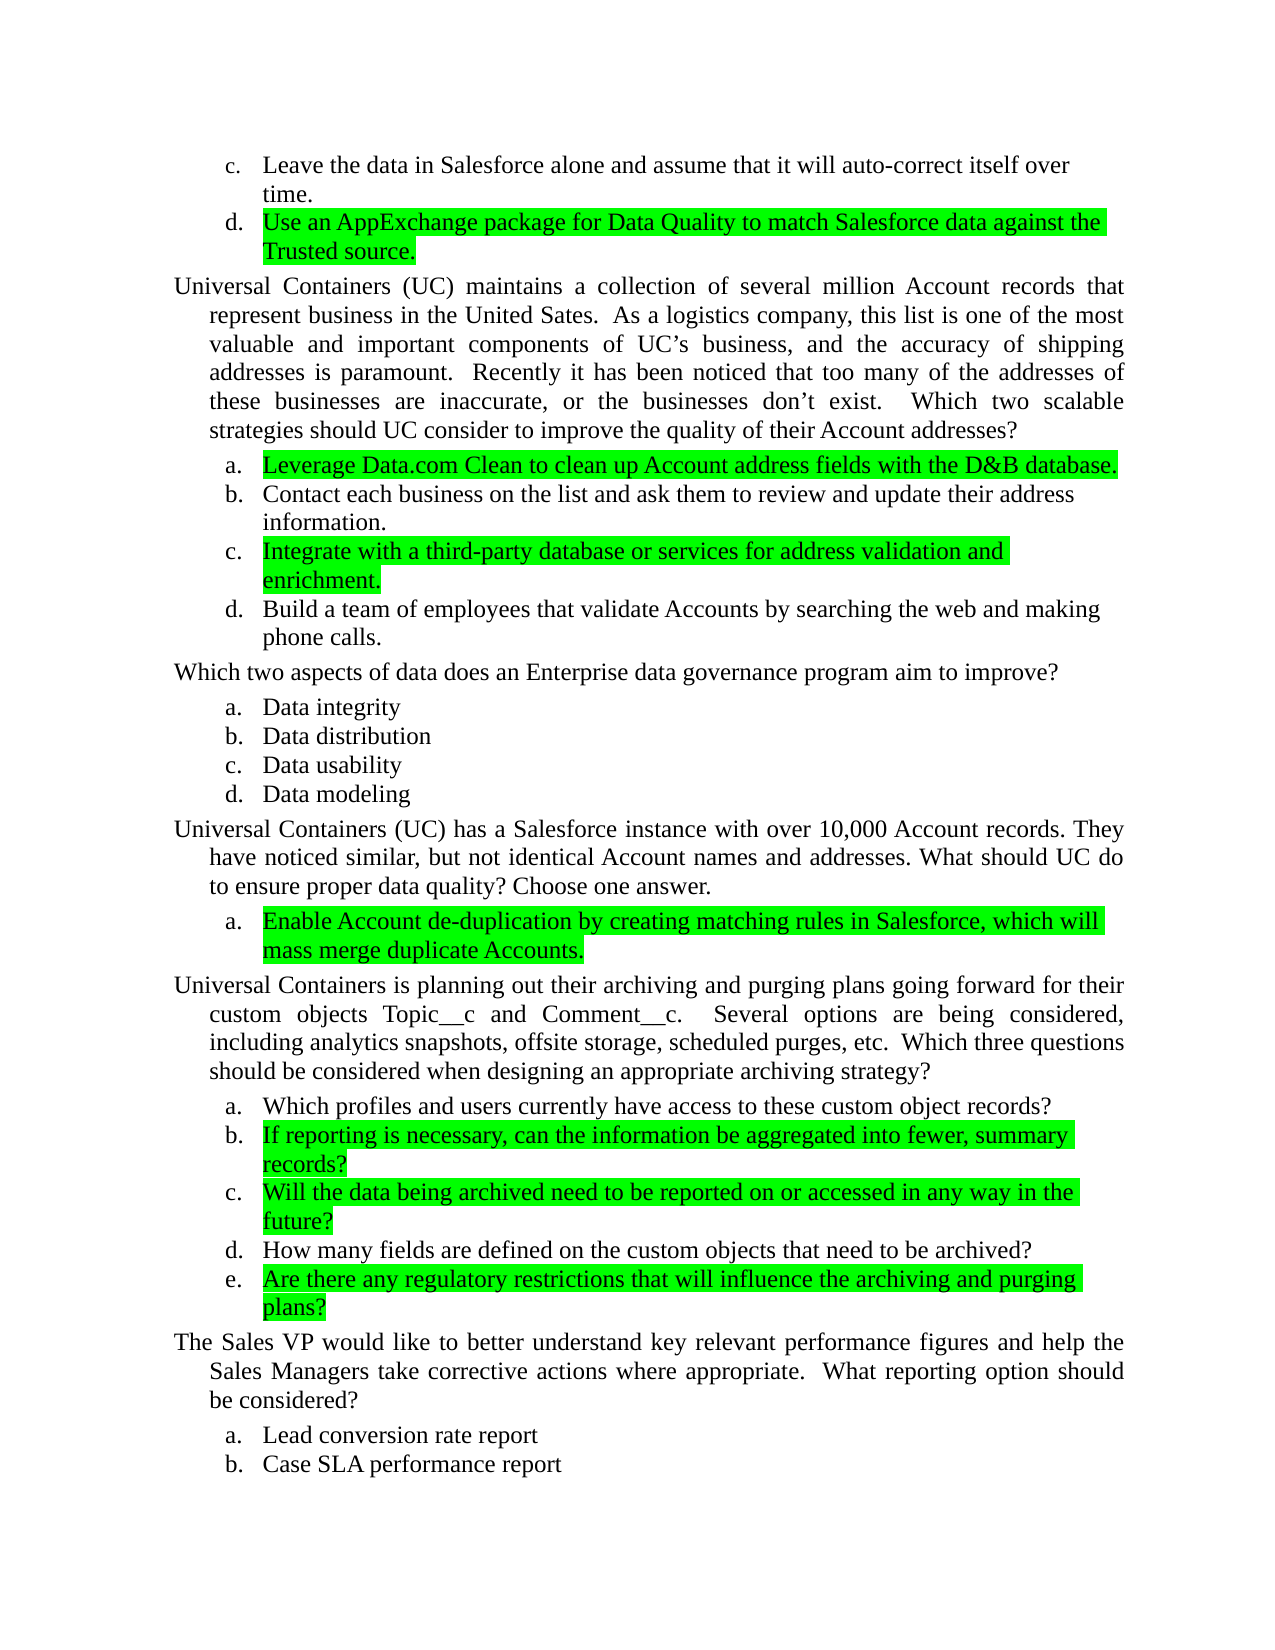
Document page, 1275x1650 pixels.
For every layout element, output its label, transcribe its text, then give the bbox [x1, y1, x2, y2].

subtitle Leverage Data.com Clean to clean up Account address fields with the D&B database. [225, 450, 1125, 479]
subtitle Data modeling [225, 779, 1125, 807]
subtitle Data distribution [225, 721, 1125, 750]
subtitle Are there any regulatory restrictions that will influence the archiving and purging plans? [225, 1264, 1125, 1321]
subtitle Universal Containers (UC) has a Salesforce instance with over 10,000 Account records. They have noticed similar, but not identical Account names and addresses. What should UC do to ensure proper data quality? Choose one answer. [174, 814, 1125, 900]
subtitle How many fields are defined on the custom objects that need to be archived? [225, 1235, 1125, 1264]
subtitle Which two aspects of data does an Enterprise data governance program aim to improve? [174, 657, 1125, 686]
subtitle Data integrity [225, 692, 1125, 721]
subtitle Integrate with a third-party database or services for address validation and enrichment. [225, 536, 1125, 594]
subtitle Build a team of employees that validate Accounts by searching the web and making phone calls. [225, 594, 1125, 651]
subtitle Universal Containers (UC) maintains a collection of several million Account records that represent business in the United Sates. As a logistics company, this list is one of the most valuable and important components of UC’s business, and the accuracy of shipping addresses is paramount. Recently it has been noticed that too many of the addresses of these businesses are inaccurate, or the businesses don’t exist. Which two scalable strategies should UC consider to improve the quality of their Account addresses? [174, 271, 1125, 444]
subtitle Enable Account de-duplication by creating matching rules in Salesforce, which will mass merge duplicate Accounts. [225, 906, 1125, 964]
subtitle Leave the data in Salesforce alone and assume that it will auto-correct itself over time. [225, 150, 1125, 207]
subtitle Contact each business on the list and ask them to review and update their address information. [225, 479, 1125, 536]
subtitle Will the data being archived need to be reported on or accessed in any way in the future? [225, 1177, 1125, 1235]
subtitle Lead conversion rate report [225, 1420, 1125, 1449]
subtitle The Sales VP would like to better understand key relevant performance figures and help the Sales Managers take corrective actions where appropriate. What reporting option should be considered? [174, 1327, 1125, 1414]
subtitle Use an AppExchange package for Data Quality to match Salesforce data against the Trusted source. [225, 207, 1125, 265]
subtitle Which profiles and users currently have access to these custom object records? [225, 1091, 1125, 1120]
subtitle Universal Containers is planning out their archiving and purging plans going forward for their custom objects Topic__c and Comment__c. Several options are being considered, including analytics snapshots, offsite storage, scheduled purges, etc. Which three questions should be considered when designing an appropriate archiving strategy? [174, 970, 1125, 1085]
subtitle Case SLA performance report [225, 1449, 1125, 1477]
subtitle Data usability [225, 750, 1125, 779]
subtitle If reporting is necessary, can the information be aggregated into fewer, summary records? [225, 1120, 1125, 1177]
